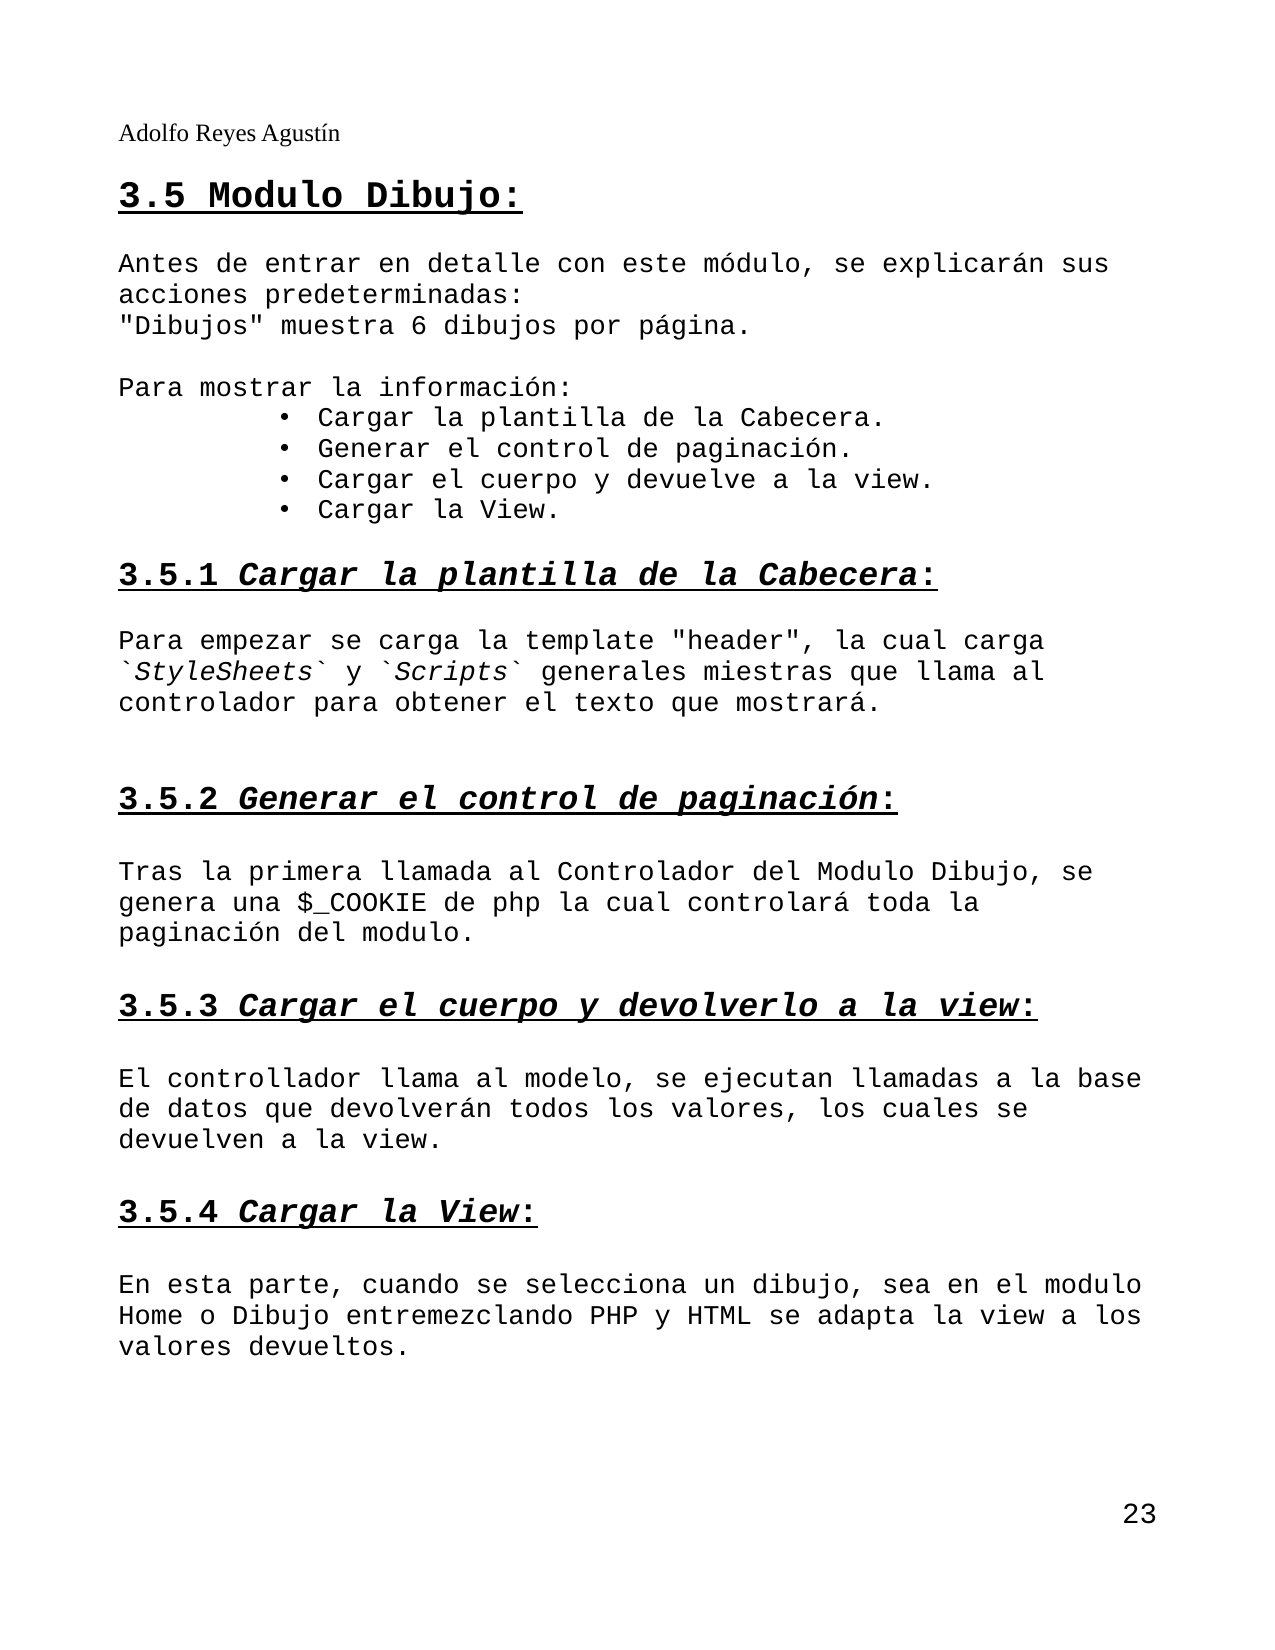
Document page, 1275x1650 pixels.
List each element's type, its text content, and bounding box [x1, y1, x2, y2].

list Cargar la View. [280, 496, 1157, 527]
text "Dibujos" muestra 6 dibujos por página. [118, 311, 1145, 342]
text Para empezar se carga la template "header", la cual carga `StyleSheets` y `Scripts` generales miestras que llama al controlador para obtener el texto que mostrará. [118, 627, 1145, 719]
text En esta parte, cuando se selecciona un dibujo, sea en el modulo Home o Dibujo entremezclando PHP y HTML se adapta la view a los valores devueltos. [118, 1271, 1145, 1363]
list Cargar la plantilla de la Cabecera. [280, 404, 1157, 435]
text 3.5.3 Cargar el cuerpo y devolverlo a la view: [118, 988, 1145, 1026]
text 3.5.2 Generar el control de paginación: [118, 782, 1145, 819]
list Generar el control de paginación. [280, 435, 1157, 466]
text El controllador llama al modelo, se ejecutan llamadas a la base de datos que devolverán todos los valores, los cuales se devuelven a la view. [118, 1064, 1145, 1157]
text 3.5 Modulo Dibujo: [118, 176, 1145, 219]
text 3.5.1 Cargar la plantilla de la Cabecera: [118, 558, 1145, 596]
text Antes de entrar en detalle con este módulo, se explicarán sus acciones predeterminadas: [118, 250, 1145, 311]
text Para mostrar la información: [118, 373, 1145, 404]
list Cargar el cuerpo y devuelve a la view. [280, 466, 1157, 496]
text Tras la primera llamada al Controlador del Modulo Dibujo, se genera una $_COOKIE de php la cual controlará toda la paginación del modulo. [118, 858, 1145, 950]
text 3.5.4 Cargar la View: [118, 1195, 1145, 1233]
